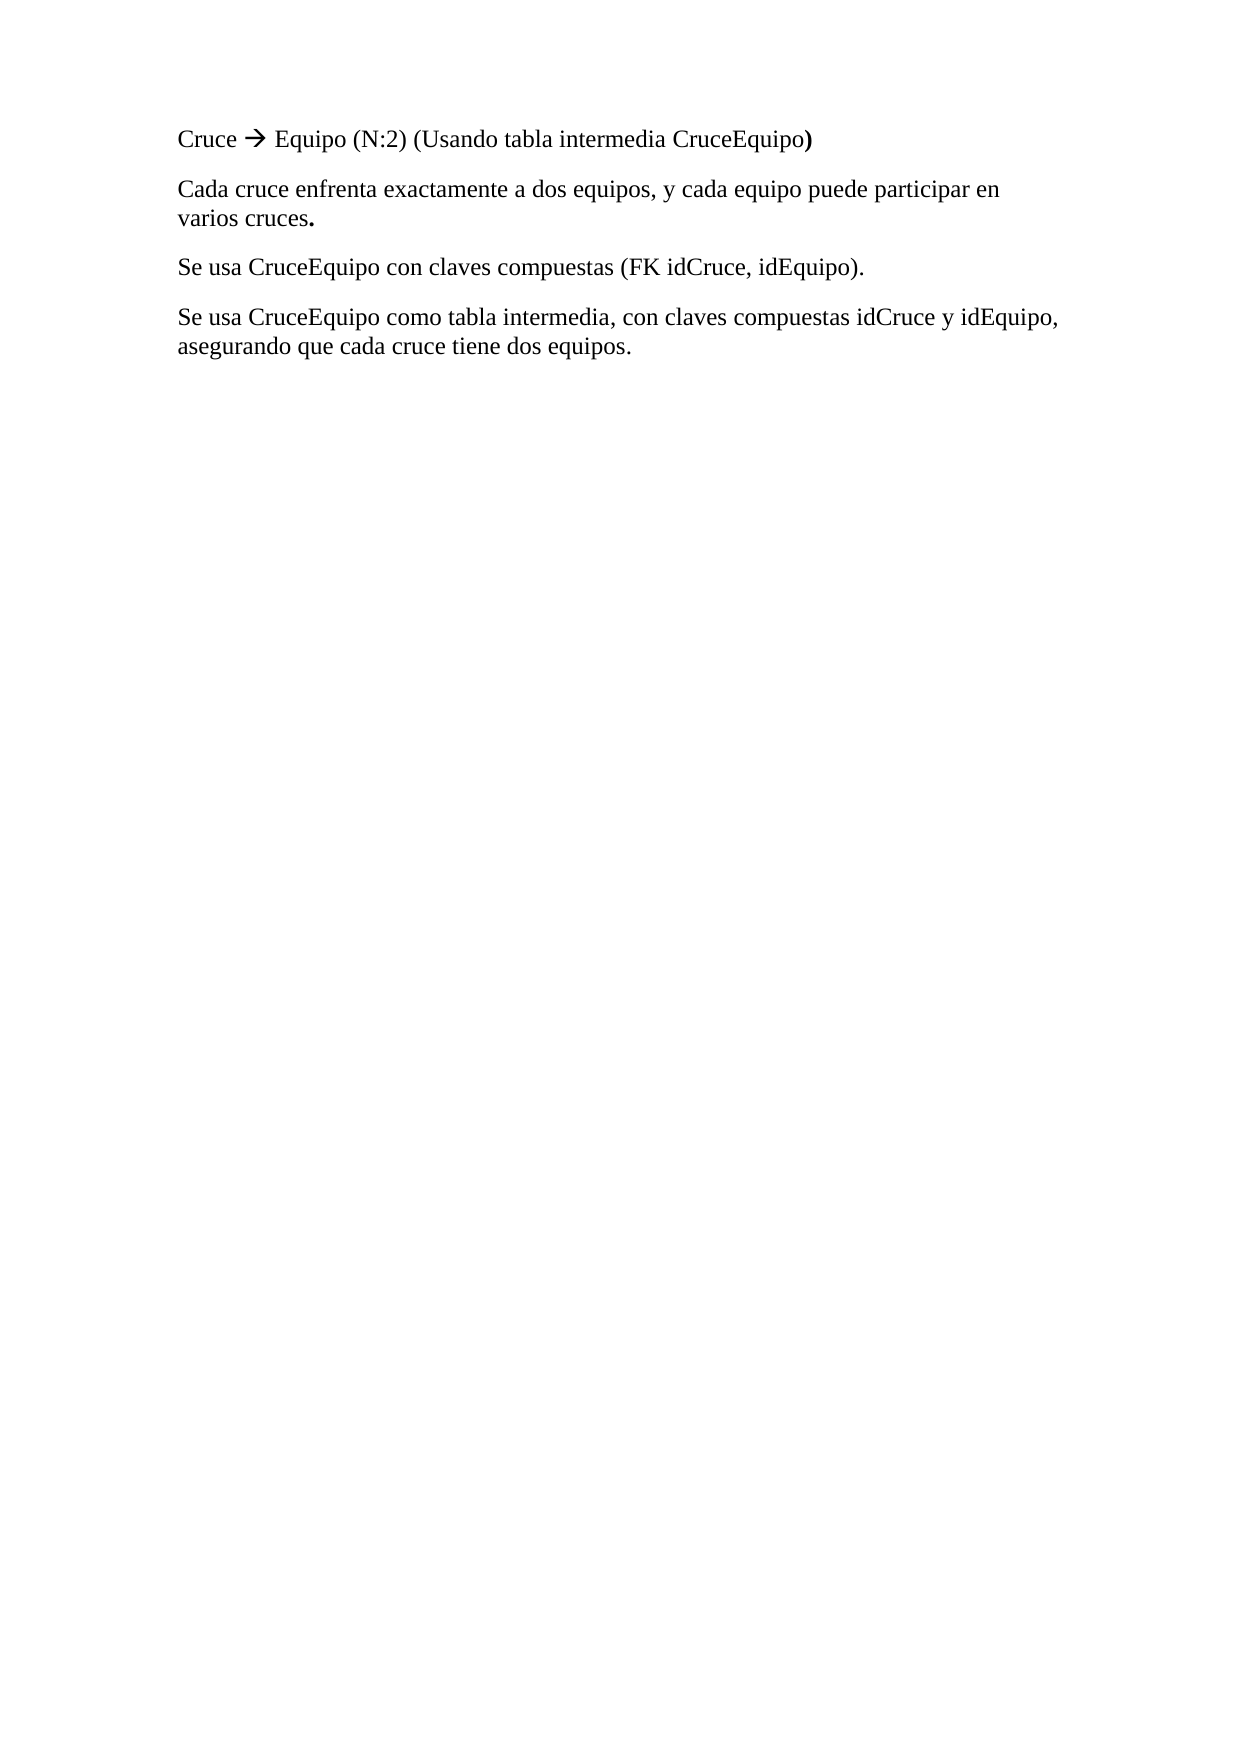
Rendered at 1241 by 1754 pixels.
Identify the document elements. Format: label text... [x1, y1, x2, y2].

text Se usa CruceEquipo con claves compuestas (FK idCruce, idEquipo). [177, 252, 1063, 281]
text Cruce  Equipo (N:2) (Usando tabla intermedia CruceEquipo) [177, 124, 1063, 153]
text Se usa CruceEquipo como tabla intermedia, con claves compuestas idCruce y idEquipo, asegurando que cada cruce tiene dos equipos. [177, 302, 1063, 359]
text Cada cruce enfrenta exactamente a dos equipos, y cada equipo puede participar en varios cruces. [177, 174, 1063, 232]
